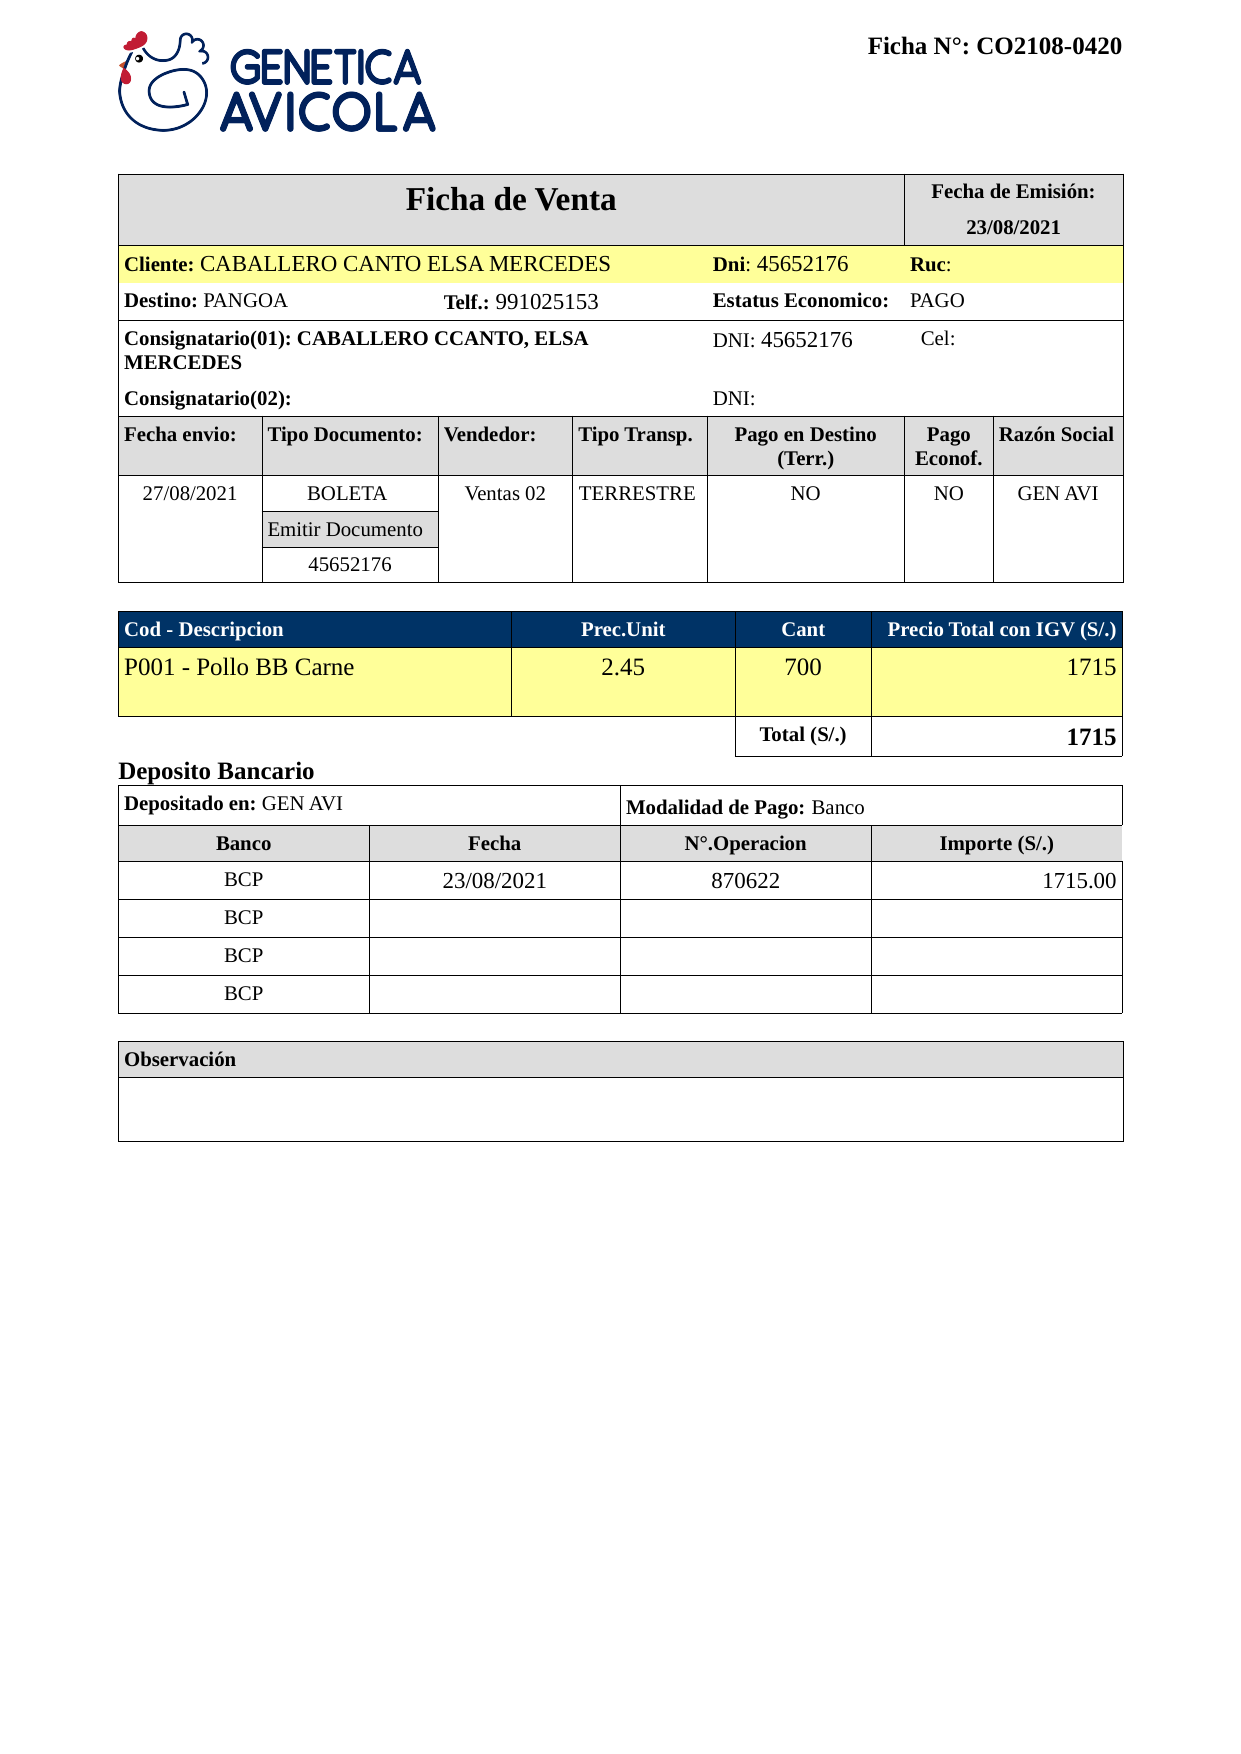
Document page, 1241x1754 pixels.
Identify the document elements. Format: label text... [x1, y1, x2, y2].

table_cell Ventas 02 [439, 476, 572, 582]
table_cell Fecha envio: [119, 417, 262, 475]
table_cell DNI: 45652176 [707, 321, 915, 380]
picture [118, 31, 436, 132]
table_cell 700 [736, 648, 871, 716]
table_cell NO [905, 476, 993, 582]
table_cell 1715 [872, 648, 1122, 716]
table_cell DNI: [707, 380, 1123, 416]
table_header Cant [736, 612, 871, 647]
table_cell [621, 900, 871, 937]
table_cell BCP [119, 976, 369, 1012]
table_cell Estatus Economico: [707, 283, 904, 320]
table_cell Total (S/.) [736, 717, 871, 756]
table_header Cod - Descripcion [119, 612, 511, 647]
table_cell BCP [119, 862, 369, 899]
table_cell [370, 900, 620, 937]
table_cell Tipo Transp. [573, 417, 707, 475]
table_cell [511, 717, 735, 756]
table_cell Cliente: CABALLERO CANTO ELSA MERCEDES [119, 246, 707, 283]
table_cell 23/08/2021 [370, 862, 620, 899]
table_cell [370, 938, 620, 974]
table_cell 23/08/2021 [905, 209, 1123, 245]
table_cell Cel: [915, 321, 1123, 380]
table_cell 1715.00 [872, 862, 1122, 899]
table_header Fecha de Emisión: [905, 175, 1123, 209]
table_cell BCP [119, 938, 369, 974]
text Deposito Bancario [118, 756, 1122, 785]
table_cell [621, 938, 871, 974]
table_cell Fecha [370, 826, 620, 861]
table_cell 870622 [621, 862, 871, 899]
table_cell N°.Operacion [621, 826, 871, 861]
table_cell [872, 900, 1122, 937]
table_cell Ruc: [904, 246, 1123, 283]
table_cell Telf.: 991025153 [438, 283, 707, 320]
table_cell PAGO [904, 283, 1123, 320]
table_header Depositado en: GEN AVI [119, 786, 620, 825]
table_header Precio Total con IGV (S/.) [872, 612, 1122, 647]
table_header Observación [119, 1042, 1123, 1077]
table_cell Pago Econof. [905, 417, 993, 475]
table_header Prec.Unit [512, 612, 735, 647]
table_cell 45652176 [263, 548, 438, 582]
table_cell [621, 976, 871, 1012]
table_cell Tipo Documento: [263, 417, 438, 475]
table_cell 1715 [872, 717, 1122, 756]
table_header Modalidad de Pago: Banco [621, 786, 1122, 825]
table_cell [872, 938, 1122, 974]
table_cell Consignatario(02): [119, 380, 707, 416]
table_cell [872, 976, 1122, 1012]
table_cell Consignatario(01): CABALLERO CCANTO, ELSA MERCEDES [119, 321, 707, 380]
table_cell TERRESTRE [573, 476, 707, 582]
table_cell GEN AVI [994, 476, 1123, 582]
table_cell P001 - Pollo BB Carne [119, 648, 511, 716]
table_cell BCP [119, 900, 369, 937]
table_cell [370, 976, 620, 1012]
table_cell 27/08/2021 [119, 476, 262, 582]
table_cell Vendedor: [439, 417, 572, 475]
table_cell Importe (S/.) [872, 826, 1122, 861]
table_cell 2.45 [512, 648, 735, 716]
table_cell BOLETA [263, 476, 438, 511]
table_cell Razón Social [994, 417, 1123, 475]
table_cell Pago en Destino (Terr.) [708, 417, 904, 475]
table_header Ficha de Venta [119, 175, 904, 245]
table_cell Dni: 45652176 [707, 246, 904, 283]
table_cell [119, 1078, 1123, 1141]
table_cell [118, 717, 511, 756]
table_cell Banco [119, 826, 369, 861]
table_cell Emitir Documento [263, 512, 438, 547]
table_cell Destino: PANGOA [119, 283, 438, 320]
table_cell NO [708, 476, 904, 582]
